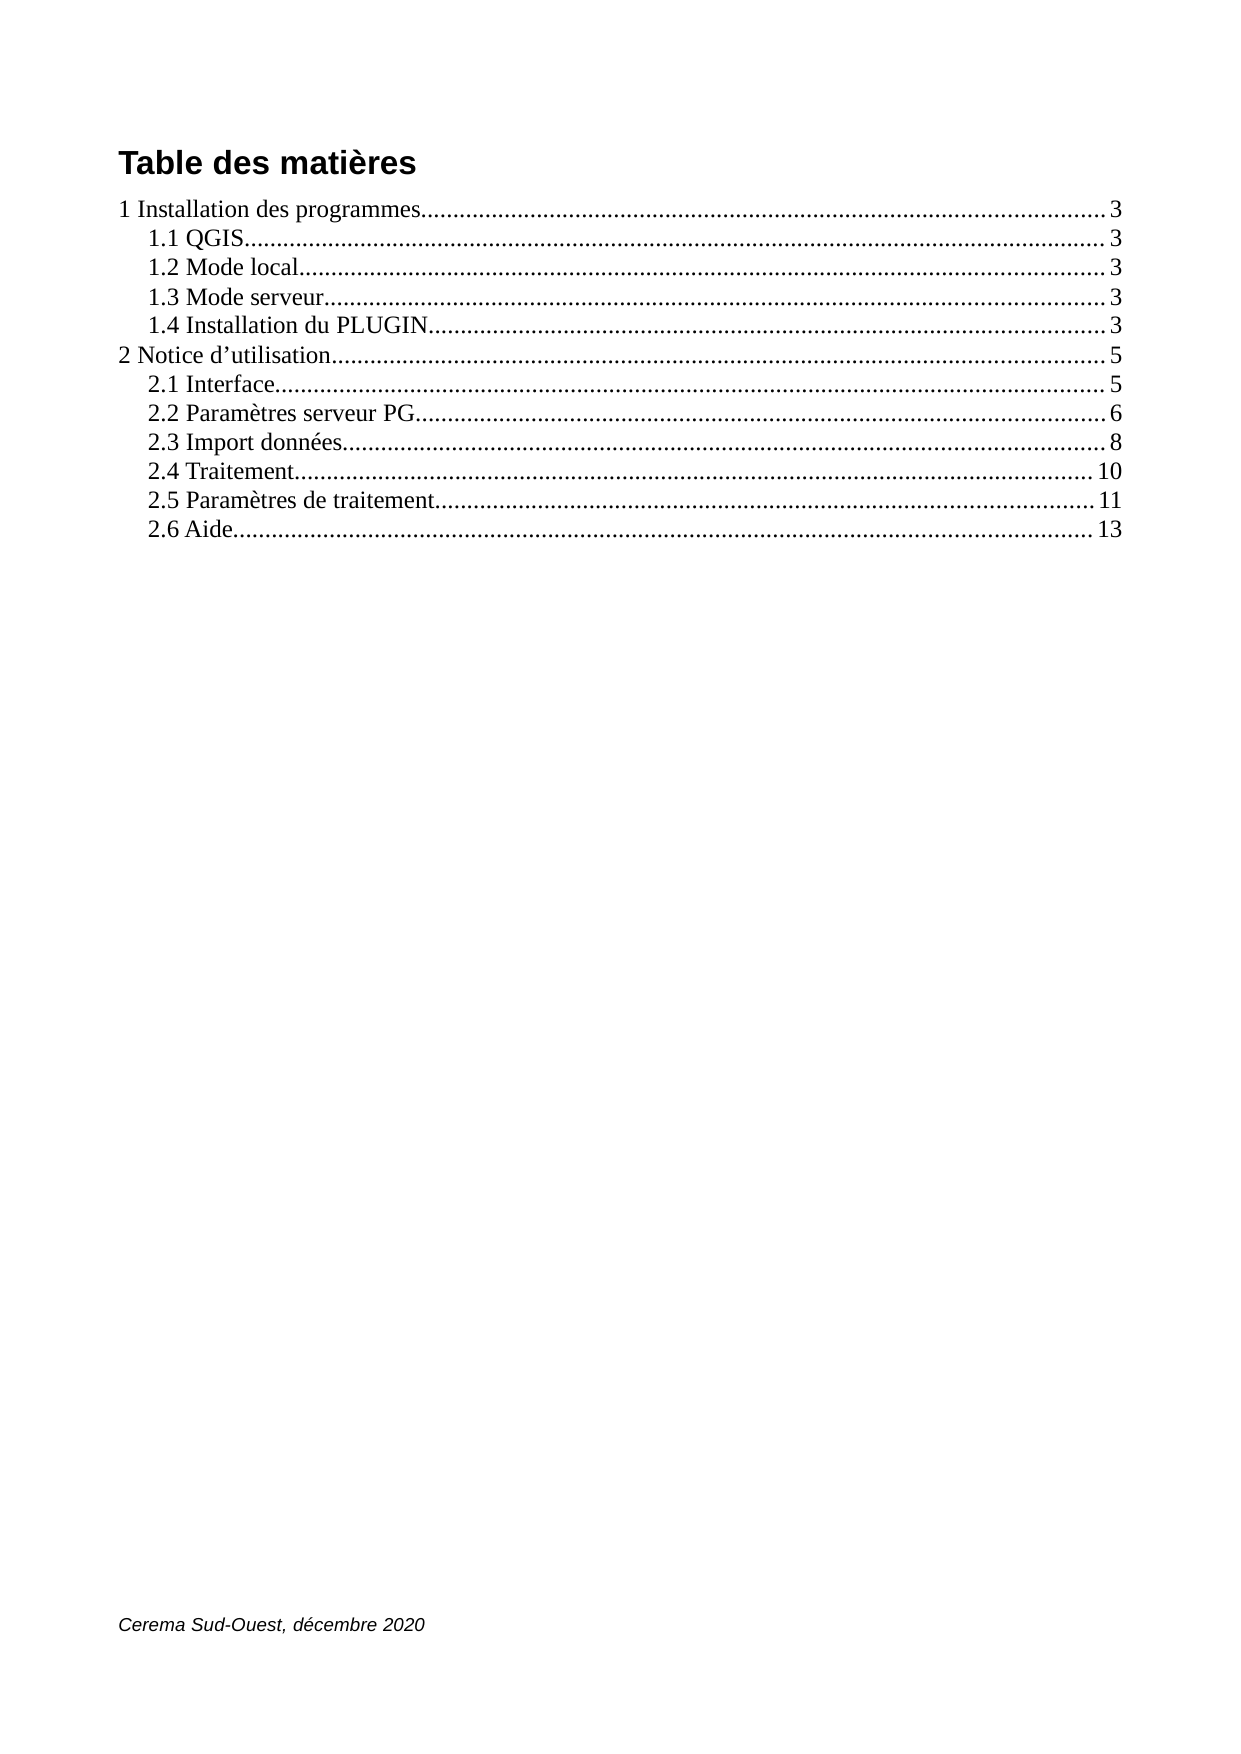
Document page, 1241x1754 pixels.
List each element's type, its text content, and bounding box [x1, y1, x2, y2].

text 2.2 Paramètres serveur PG 6 [148, 398, 1122, 427]
text 1.1 QGIS 3 [148, 223, 1122, 252]
text 2.1 Interface 5 [148, 368, 1122, 398]
text 2 Notice d’utilisation 5 [118, 339, 1122, 368]
text 1.3 Mode serveur 3 [148, 281, 1122, 310]
text 2.5 Paramètres de traitement 11 [148, 485, 1122, 514]
text 1 Installation des programmes 3 [118, 194, 1122, 223]
text 1.4 Installation du PLUGIN 3 [148, 310, 1122, 339]
text 1.2 Mode local 3 [148, 252, 1122, 281]
text 2.4 Traitement 10 [148, 456, 1122, 485]
text 2.6 Aide 13 [148, 514, 1122, 543]
subtitle Table des matières [118, 143, 1122, 182]
text 2.3 Import données 8 [148, 427, 1122, 456]
